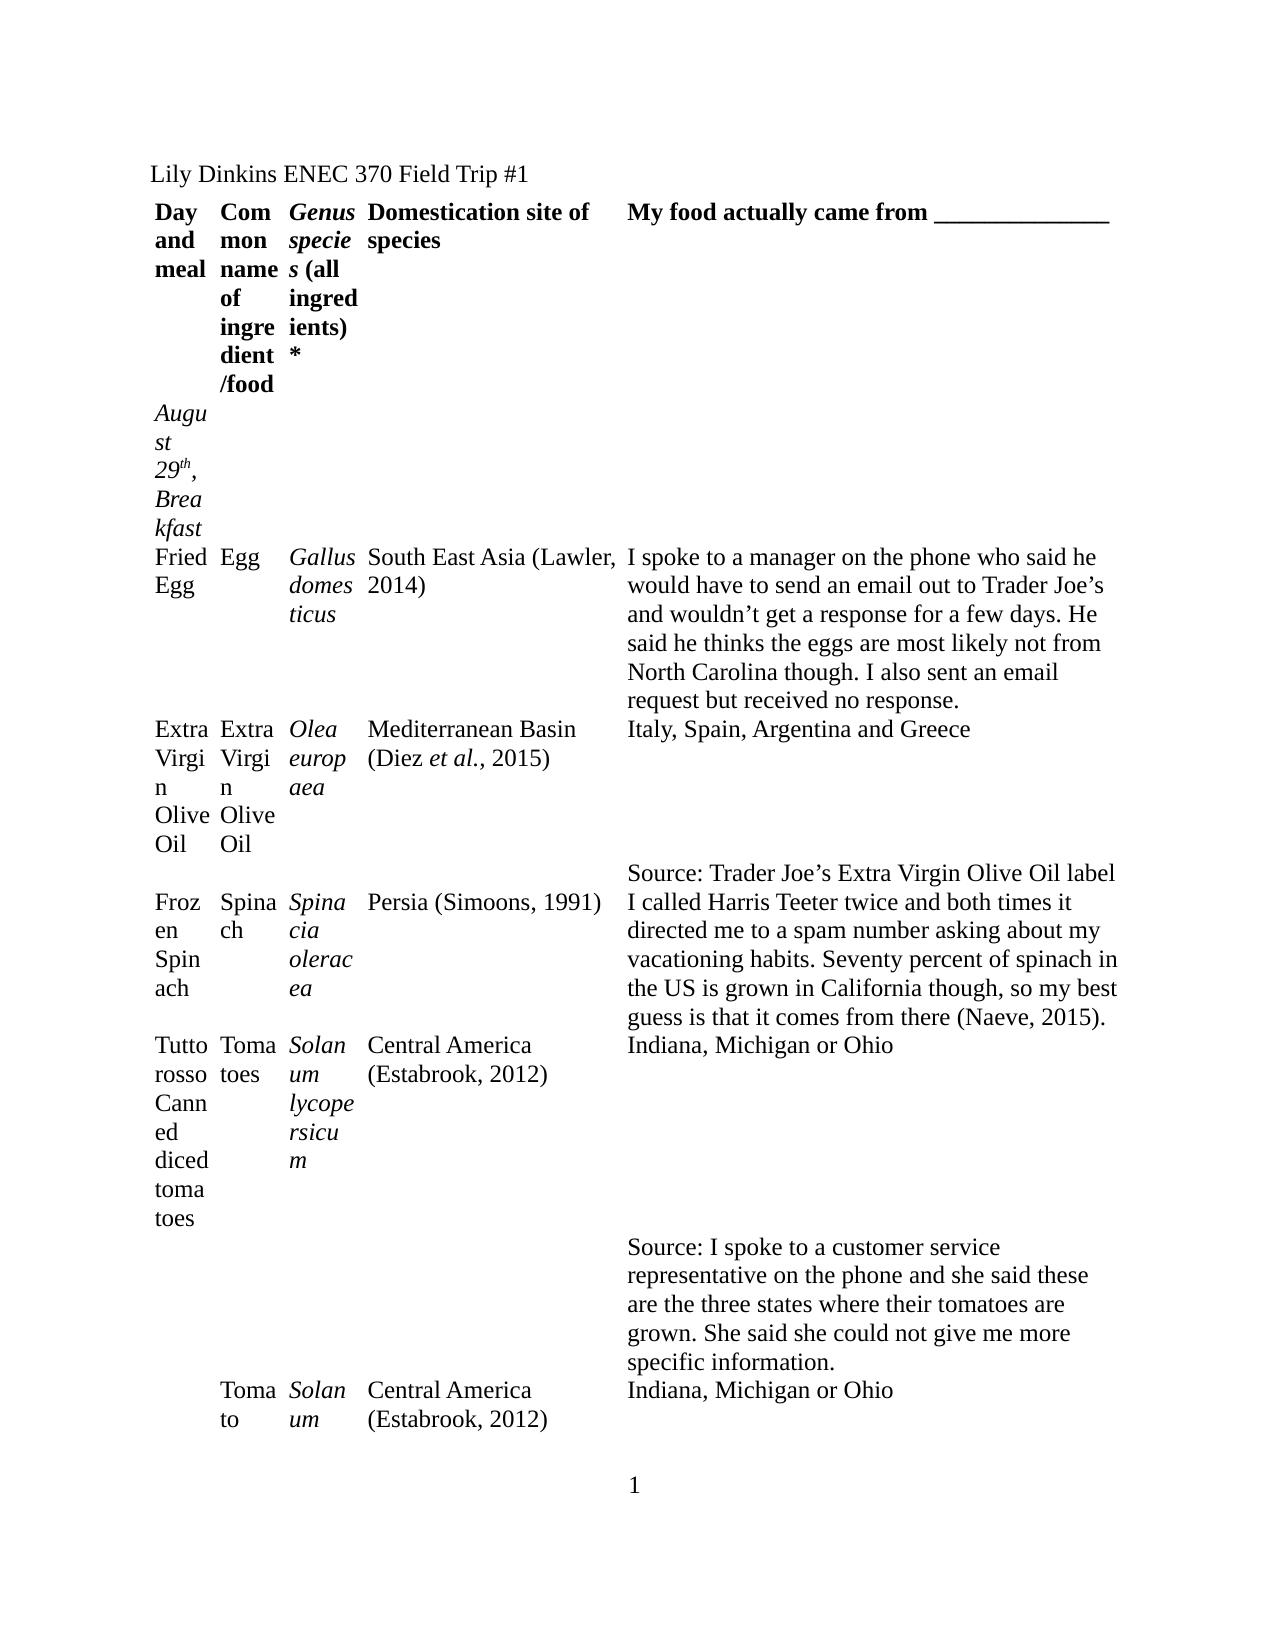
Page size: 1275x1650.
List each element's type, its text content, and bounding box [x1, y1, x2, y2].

table_cell Italy, Spain, Argentina and Greece [623, 714, 1125, 858]
table_cell Central America (Estabrook, 2012) [363, 1030, 622, 1232]
table_cell Spinacia oleracea [284, 887, 363, 1030]
table_cell [150, 1375, 215, 1433]
table_cell [363, 858, 622, 887]
table_cell Egg [215, 542, 284, 714]
table_cell [215, 1232, 284, 1375]
table_cell [284, 858, 363, 887]
table_cell Solanum lycopersicum [284, 1030, 363, 1232]
table_header Day and meal [150, 197, 215, 398]
table_cell [284, 1232, 363, 1375]
table_cell Central America (Estabrook, 2012) [363, 1375, 622, 1433]
table_cell [215, 398, 284, 542]
table_cell [150, 1232, 215, 1375]
table_cell [363, 398, 622, 542]
table_cell Source: I spoke to a customer service representative on the phone and she said these are the three states where their tomatoes are grown. She said she could not give me more specific information. [623, 1232, 1125, 1375]
table_cell [623, 398, 1125, 542]
table_header Genus species (all ingredients)* [284, 197, 363, 398]
table_cell Tomato [215, 1375, 284, 1433]
table_cell Olea europaea [284, 714, 363, 858]
table_cell I spoke to a manager on the phone who said he would have to send an email out to Trader Joe’s and wouldn’t get a response for a few days. He said he thinks the eggs are most likely not from North Carolina though. I also sent an email request but received no response. [623, 542, 1125, 714]
table_cell Fried Egg [150, 542, 215, 714]
table_cell Spinach [215, 887, 284, 1030]
table_cell Solanum [284, 1375, 363, 1433]
table_header My food actually came from ______________ [623, 197, 1125, 398]
table_cell Mediterranean Basin (Diez et al., 2015) [363, 714, 622, 858]
table_cell Indiana, Michigan or Ohio [623, 1030, 1125, 1232]
table_cell Source: Trader Joe’s Extra Virgin Olive Oil label [623, 858, 1125, 887]
table_cell I called Harris Teeter twice and both times it directed me to a spam number asking about my vacationing habits. Seventy percent of spinach in the US is grown in California though, so my best guess is that it comes from there (Naeve, 2015). [623, 887, 1125, 1030]
table_cell Tomatoes [215, 1030, 284, 1232]
table_cell Extra Virgin Olive Oil [150, 714, 215, 858]
table_cell South East Asia (Lawler, 2014) [363, 542, 622, 714]
table_header Common name of ingredient/food [215, 197, 284, 398]
table_cell Gallus domesticus [284, 542, 363, 714]
table_cell Frozen Spinach [150, 887, 215, 1030]
table_cell Extra Virgin Olive Oil [215, 714, 284, 858]
table_cell Persia (Simoons, 1991) [363, 887, 622, 1030]
table_cell [284, 398, 363, 542]
table_cell [363, 1232, 622, 1375]
table_cell [215, 858, 284, 887]
table_cell August 29th, Breakfast [150, 398, 215, 542]
table_header Domestication site of species [363, 197, 622, 398]
table_cell Tuttorosso Canned diced tomatoes [150, 1030, 215, 1232]
table_cell Indiana, Michigan or Ohio [623, 1375, 1125, 1433]
text Lily Dinkins ENEC 370 Field Trip #1 [150, 159, 1125, 188]
table_cell [150, 858, 215, 887]
